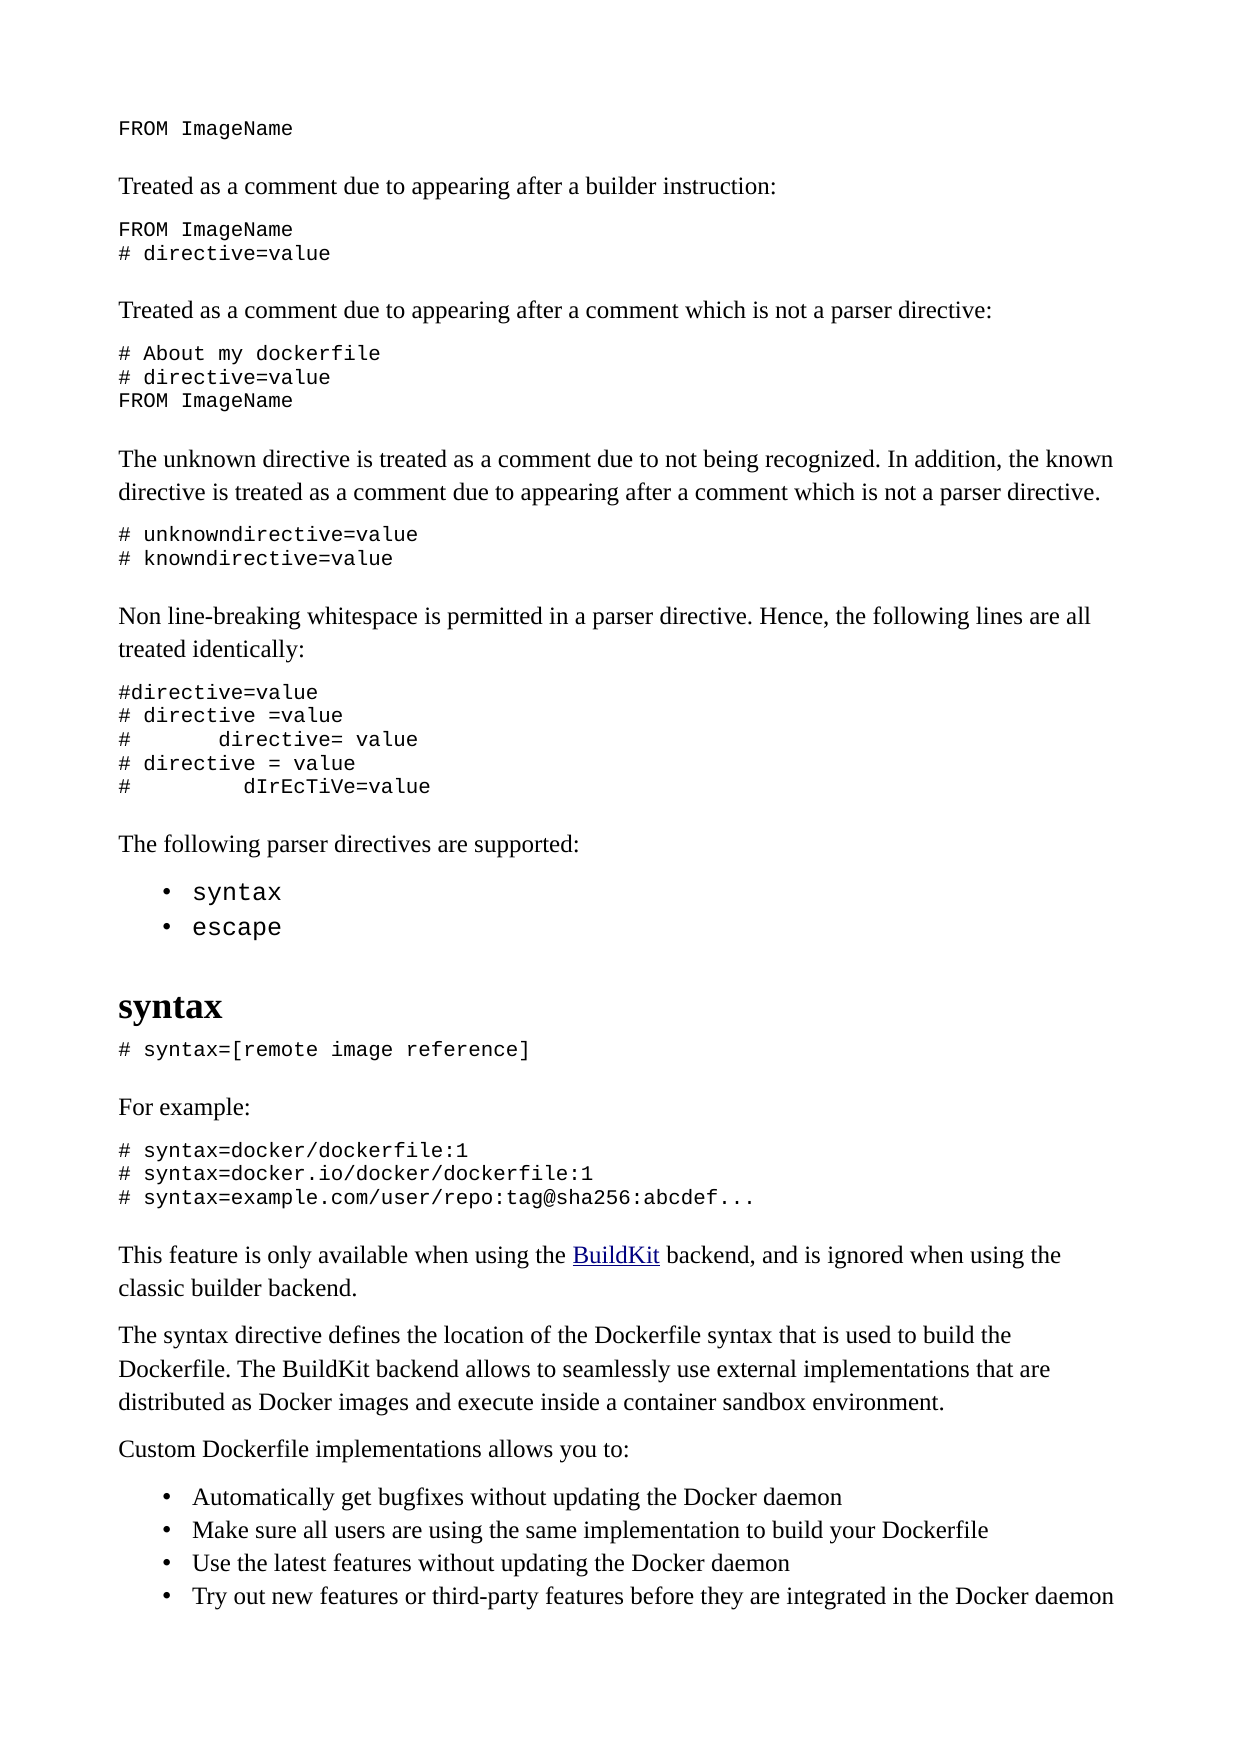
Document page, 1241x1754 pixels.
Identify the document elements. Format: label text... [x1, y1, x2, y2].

text For example: [118, 1092, 1122, 1121]
text FROM ImageName [118, 391, 1122, 414]
list Try out new features or third-party features before they are integrated in the Docker daemon [162, 1581, 1122, 1610]
list Use the latest features without updating the Docker daemon [162, 1548, 1122, 1577]
text This feature is only available when using the BuildKit backend, and is ignored when using the classic builder backend. [118, 1240, 1122, 1302]
text The syntax directive defines the location of the Dockerfile syntax that is used to build the Dockerfile. The BuildKit backend allows to seamlessly use external implementations that are distributed as Docker images and execute inside a container sandbox environment. [118, 1321, 1122, 1415]
text # syntax=docker.io/docker/dockerfile:1 [118, 1163, 1122, 1187]
text #directive=value [118, 682, 1122, 705]
text Treated as a comment due to appearing after a builder instruction: [118, 171, 1122, 200]
text # directive= value [118, 729, 1122, 753]
text # directive = value [118, 753, 1122, 776]
text FROM ImageName [118, 219, 1122, 242]
text # syntax=example.com/user/repo:tag@sha256:abcdef... [118, 1187, 1122, 1211]
text The unknown directive is treated as a comment due to not being recognized. In addition, the known directive is treated as a comment due to appearing after a comment which is not a parser directive. [118, 444, 1122, 505]
text # directive=value [118, 242, 1122, 266]
text FROM ImageName [118, 118, 1122, 142]
list Automatically get bugfixes without updating the Docker daemon [162, 1482, 1122, 1511]
text # unknowndirective=value [118, 524, 1122, 548]
list Make sure all users are using the same implementation to build your Dockerfile [162, 1515, 1122, 1544]
text # knowndirective=value [118, 548, 1122, 572]
text # dIrEcTiVe=value [118, 776, 1122, 800]
subtitle syntax [118, 983, 1122, 1026]
text # syntax=[remote image reference] [118, 1039, 1122, 1062]
text # syntax=docker/dockerfile:1 [118, 1139, 1122, 1163]
text Treated as a comment due to appearing after a comment which is not a parser directive: [118, 296, 1122, 324]
text Custom Dockerfile implementations allows you to: [118, 1434, 1122, 1463]
text # directive=value [118, 367, 1122, 391]
list escape [162, 912, 1122, 943]
text The following parser directives are supported: [118, 829, 1122, 858]
text # About my dockerfile [118, 343, 1122, 367]
text Non line-breaking whitespace is permitted in a parser directive. Hence, the following lines are all treated identically: [118, 601, 1122, 663]
text # directive =value [118, 705, 1122, 729]
list syntax [162, 877, 1122, 908]
